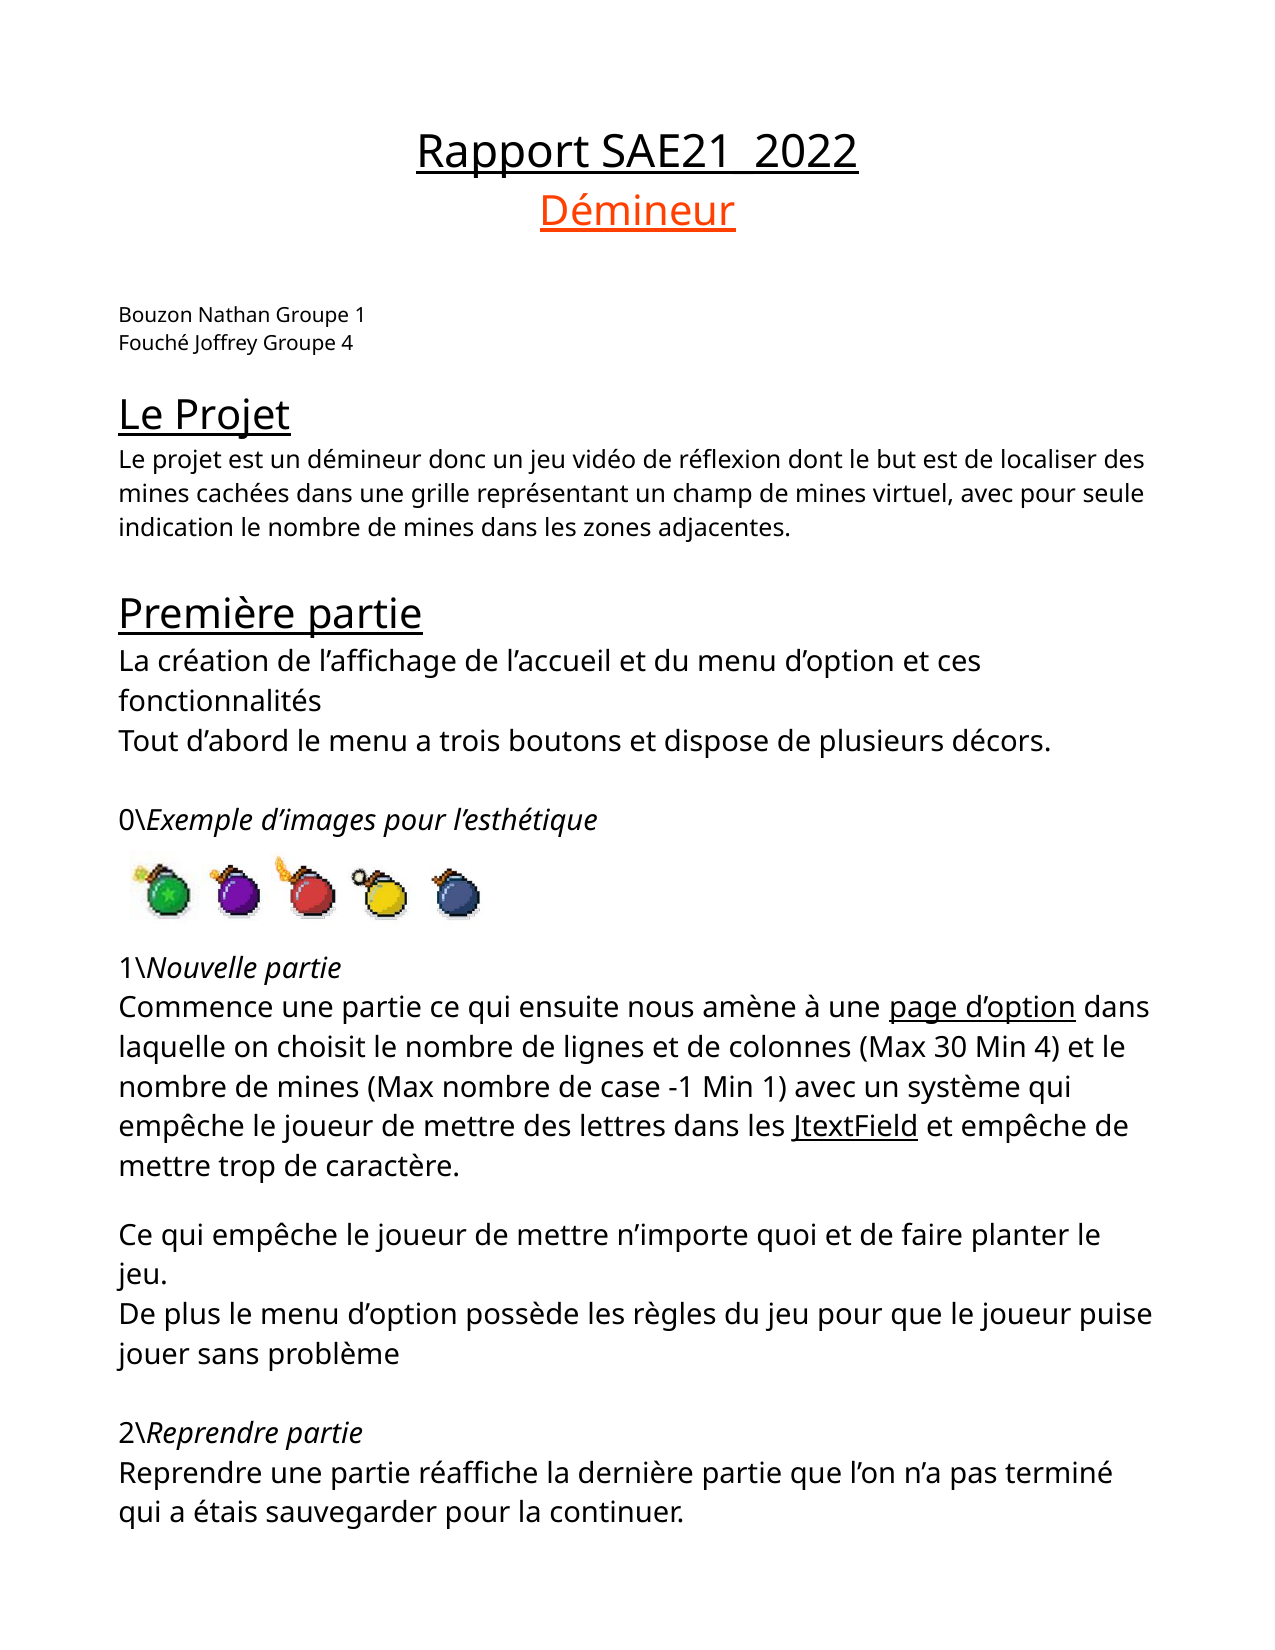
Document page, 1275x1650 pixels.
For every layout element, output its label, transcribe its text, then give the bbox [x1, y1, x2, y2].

text Rapport SAE21_2022 [118, 118, 1157, 181]
text Reprendre une partie réaffiche la dernière partie que l’on n’a pas terminé qui a étais sauvegarder pour la continuer. [118, 1452, 1157, 1531]
text Le Projet [118, 385, 1157, 442]
text Ce qui empêche le joueur de mettre n’importe quoi et de faire planter le jeu. [118, 1214, 1157, 1293]
text 1\Nouvelle partie [118, 947, 1157, 987]
text Commence une partie ce qui ensuite nous amène à une page d’option dans laquelle on choisit le nombre de lignes et de colonnes (Max 30 Min 4) et le nombre de mines (Max nombre de case -1 Min 1) avec un système qui empêche le joueur de mettre des lettres dans les JtextField et empêche de mettre trop de caractère. [118, 987, 1157, 1185]
text Le projet est un démineur donc un jeu vidéo de réflexion dont le but est de localiser des mines cachées dans une grille représentant un champ de mines virtuel, avec pour seule indication le nombre de mines dans les zones adjacentes. [118, 442, 1157, 544]
text 2\Reprendre partie [118, 1412, 1157, 1452]
text Première partie [118, 584, 1157, 640]
text Démineur [118, 181, 1157, 237]
text Tout d’abord le menu a trois boutons et dispose de plusieurs décors. [118, 720, 1157, 759]
text 0\Exemple d’images pour l’esthétique [118, 799, 1157, 839]
text Fouché Joffrey Groupe 4 [118, 328, 1157, 357]
text De plus le menu d’option possède les règles du jeu pour que le joueur puise jouer sans problème [118, 1293, 1157, 1373]
text Bouzon Nathan Groupe 1 [118, 300, 1157, 328]
picture [129, 851, 492, 930]
text La création de l’affichage de l’accueil et du menu d’option et ces fonctionnalités [118, 640, 1157, 720]
